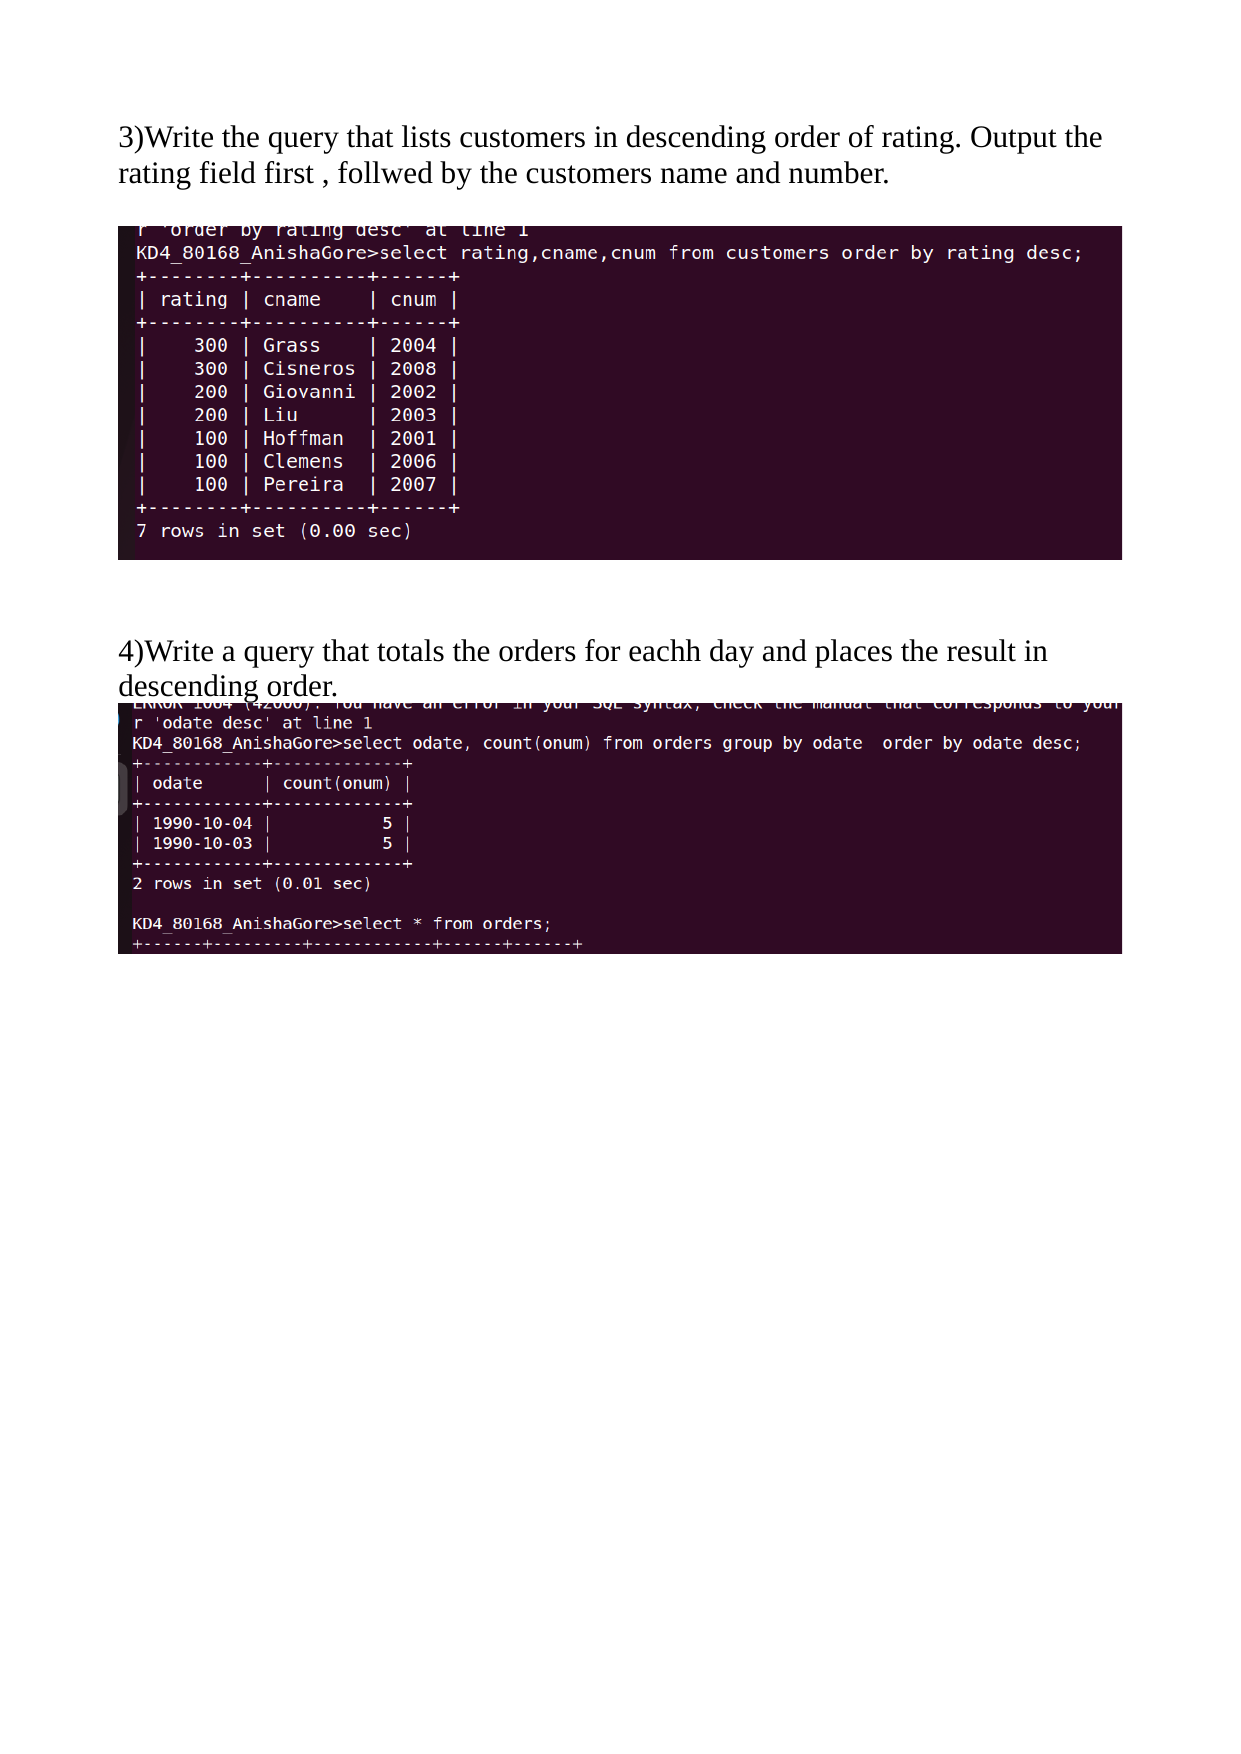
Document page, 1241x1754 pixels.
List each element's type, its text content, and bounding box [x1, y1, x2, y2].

picture [118, 226, 1123, 560]
text 4)Write a query that totals the orders for eachh day and places the result in descending order. [118, 632, 1122, 703]
picture [118, 703, 1123, 954]
text 3)Write the query that lists customers in descending order of rating. Output the rating field first , follwed by the customers name and number. [118, 118, 1122, 190]
